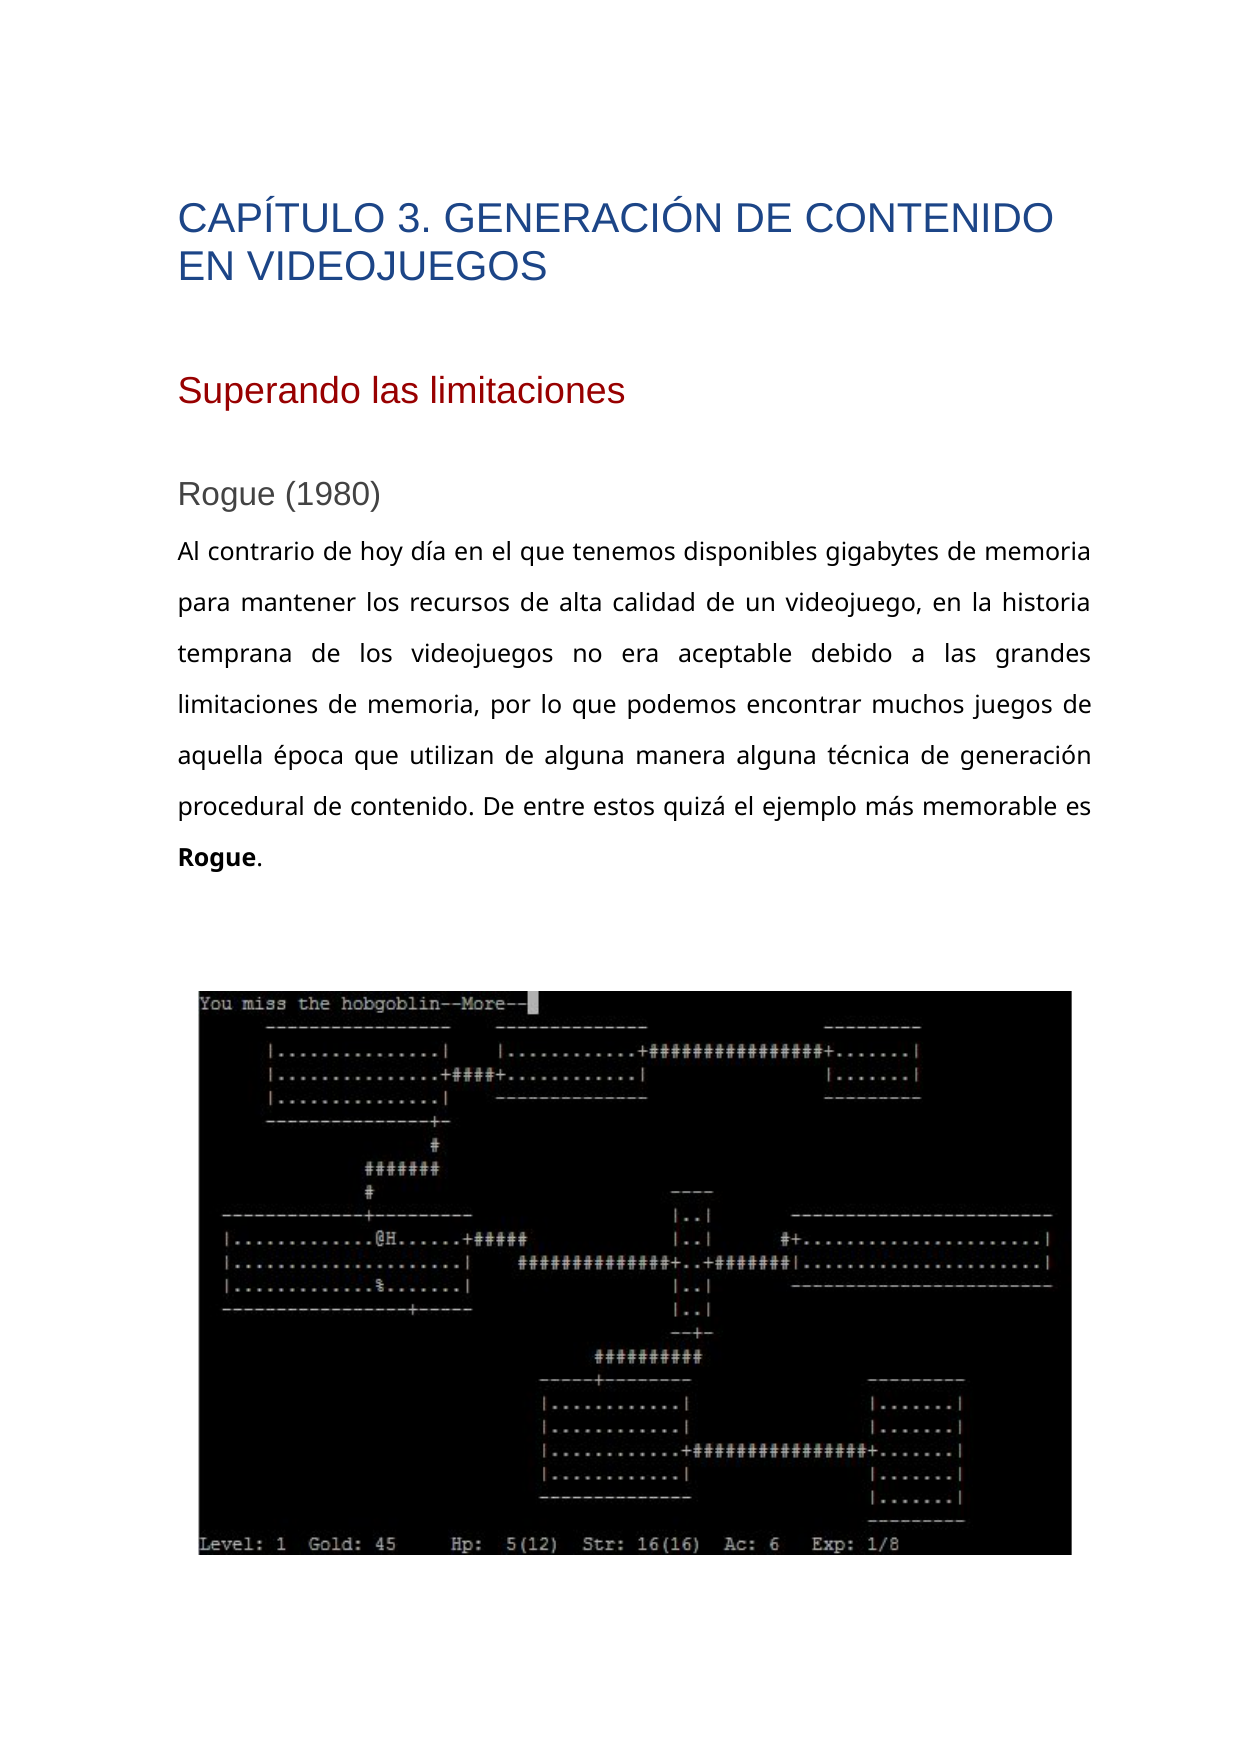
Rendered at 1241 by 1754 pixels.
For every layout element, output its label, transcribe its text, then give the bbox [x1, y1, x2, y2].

text Al contrario de hoy día en el que tenemos disponibles gigabytes de memoria para mantener los recursos de alta calidad de un videojuego, en la historia temprana de los videojuegos no era aceptable debido a las grandes limitaciones de memoria, por lo que podemos encontrar muchos juegos de aquella época que utilizan de alguna manera alguna técnica de generación procedural de contenido. De entre estos quizá el ejemplo más memorable es Rogue. [177, 533, 1093, 874]
subtitle Superando las limitaciones [177, 368, 1093, 412]
picture [198, 991, 1072, 1555]
subtitle Rogue (1980) [177, 474, 1093, 512]
subtitle CAPÍTULO 3. GENERACIÓN DE CONTENIDO EN VIDEOJUEGOS [177, 193, 1093, 289]
